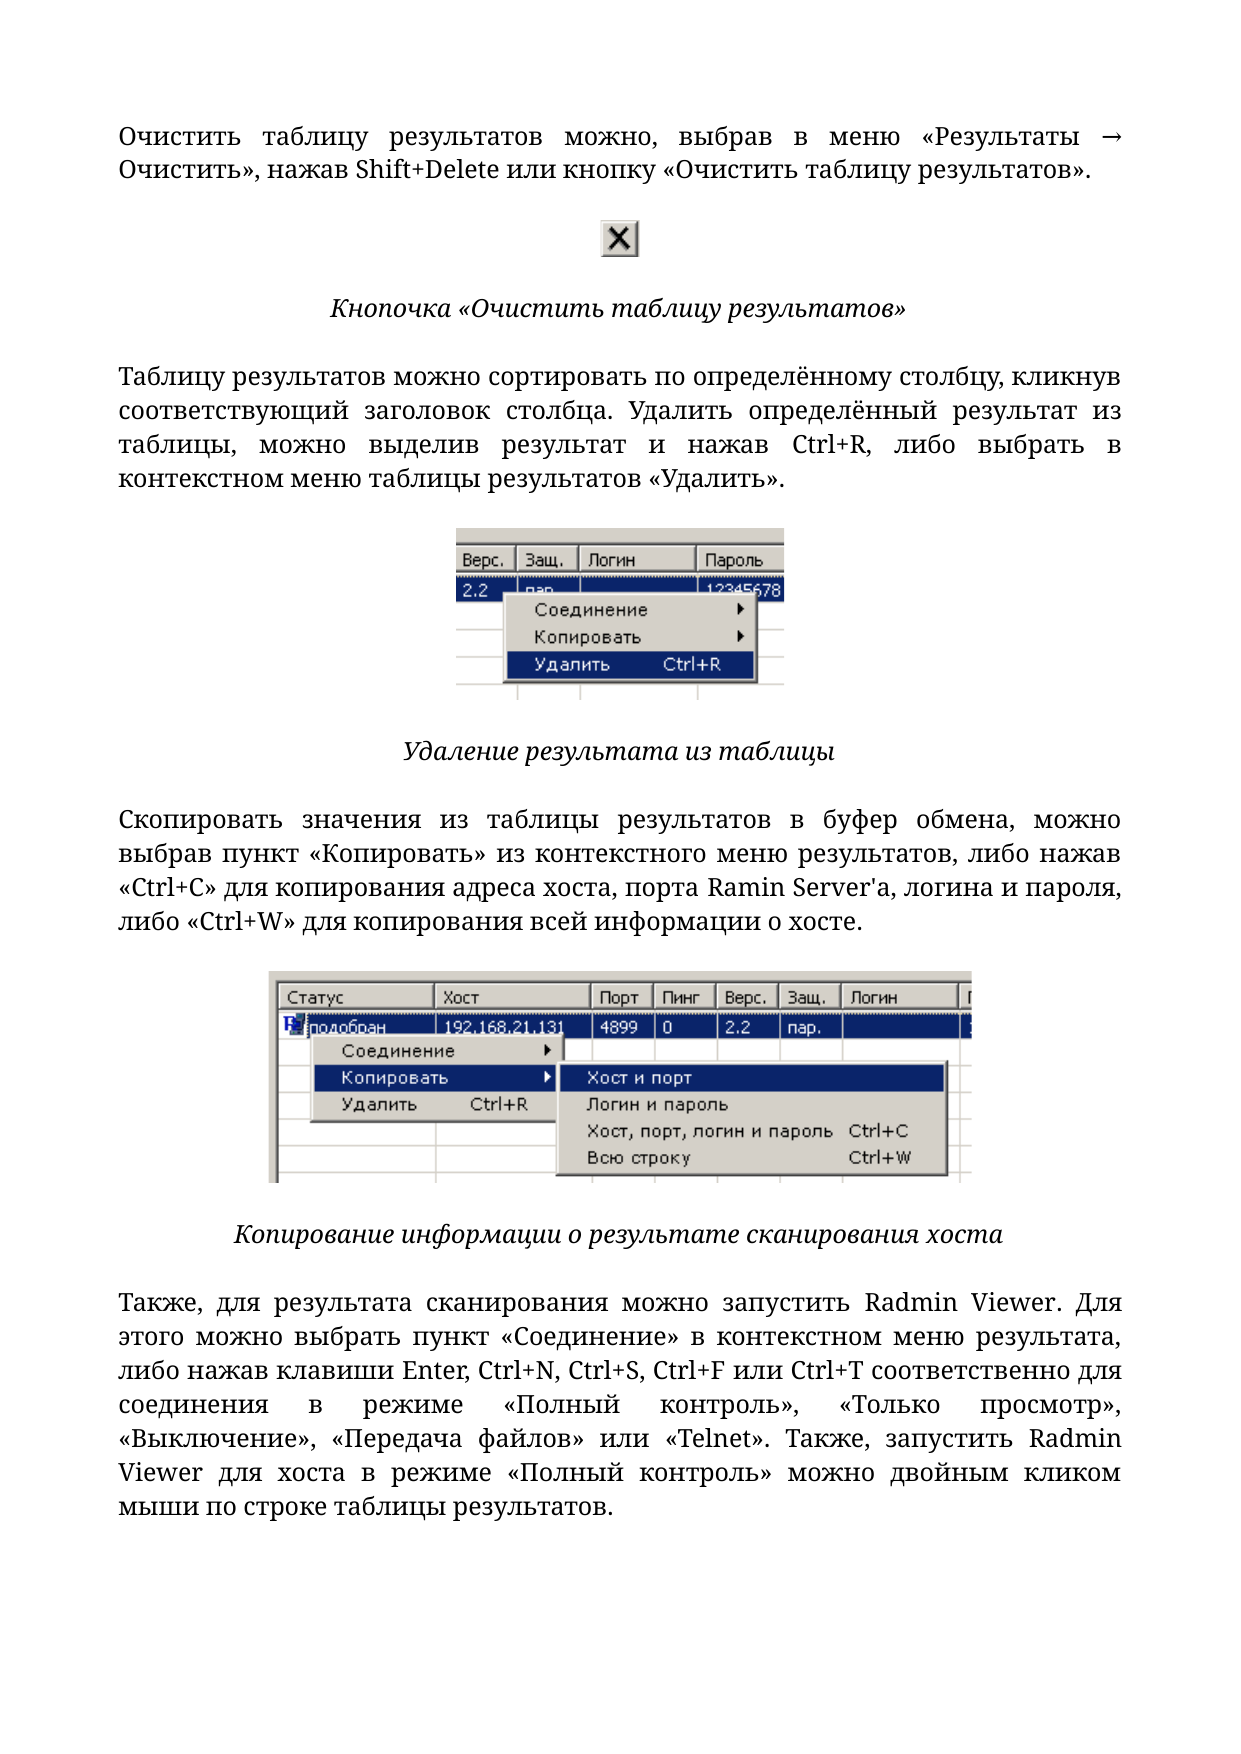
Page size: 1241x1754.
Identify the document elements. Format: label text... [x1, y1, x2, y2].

text Также, для результата сканирования можно запустить Radmin Viewer. Для этого можно выбрать пункт «Соединение» в контекстном меню результата, либо нажав клавиши Enter, Ctrl+N, Ctrl+S, Ctrl+F или Ctrl+T соответственно для соединения в режиме «Полный контроль», «Только просмотр», «Выключение», «Передача файлов» или «Telnet». Также, запустить Radmin Viewer для хоста в режиме «Полный контроль» можно двойным кликом мыши по строке таблицы результатов. [118, 1285, 1122, 1523]
text Удаление результата из таблицы [118, 733, 1122, 767]
text Очистить таблицу результатов можно, выбрав в меню «Результаты → Очистить», нажав Shift+Delete или кнопку «Очистить таблицу результатов». [118, 118, 1122, 186]
text Скопировать значения из таблицы результатов в буфер обмена, можно выбрав пункт «Копировать» из контекстного меню результатов, либо нажав «Ctrl+C» для копирования адреса хоста, порта Ramin Server'а, логина и пароля, либо «Ctrl+W» для копирования всей информации о хосте. [118, 801, 1122, 938]
text Копирование информации о результате сканирования хоста [118, 1217, 1122, 1251]
text Таблицу результатов можно сортировать по определённому столбцу, кликнув соответствующий заголовок столбца. Удалить определённый результат из таблицы, можно выделив результат и нажав Ctrl+R, либо выбрать в контекстном меню таблицы результатов «Удалить». [118, 358, 1122, 495]
text Кнопочка «Очистить таблицу результатов» [118, 290, 1122, 324]
